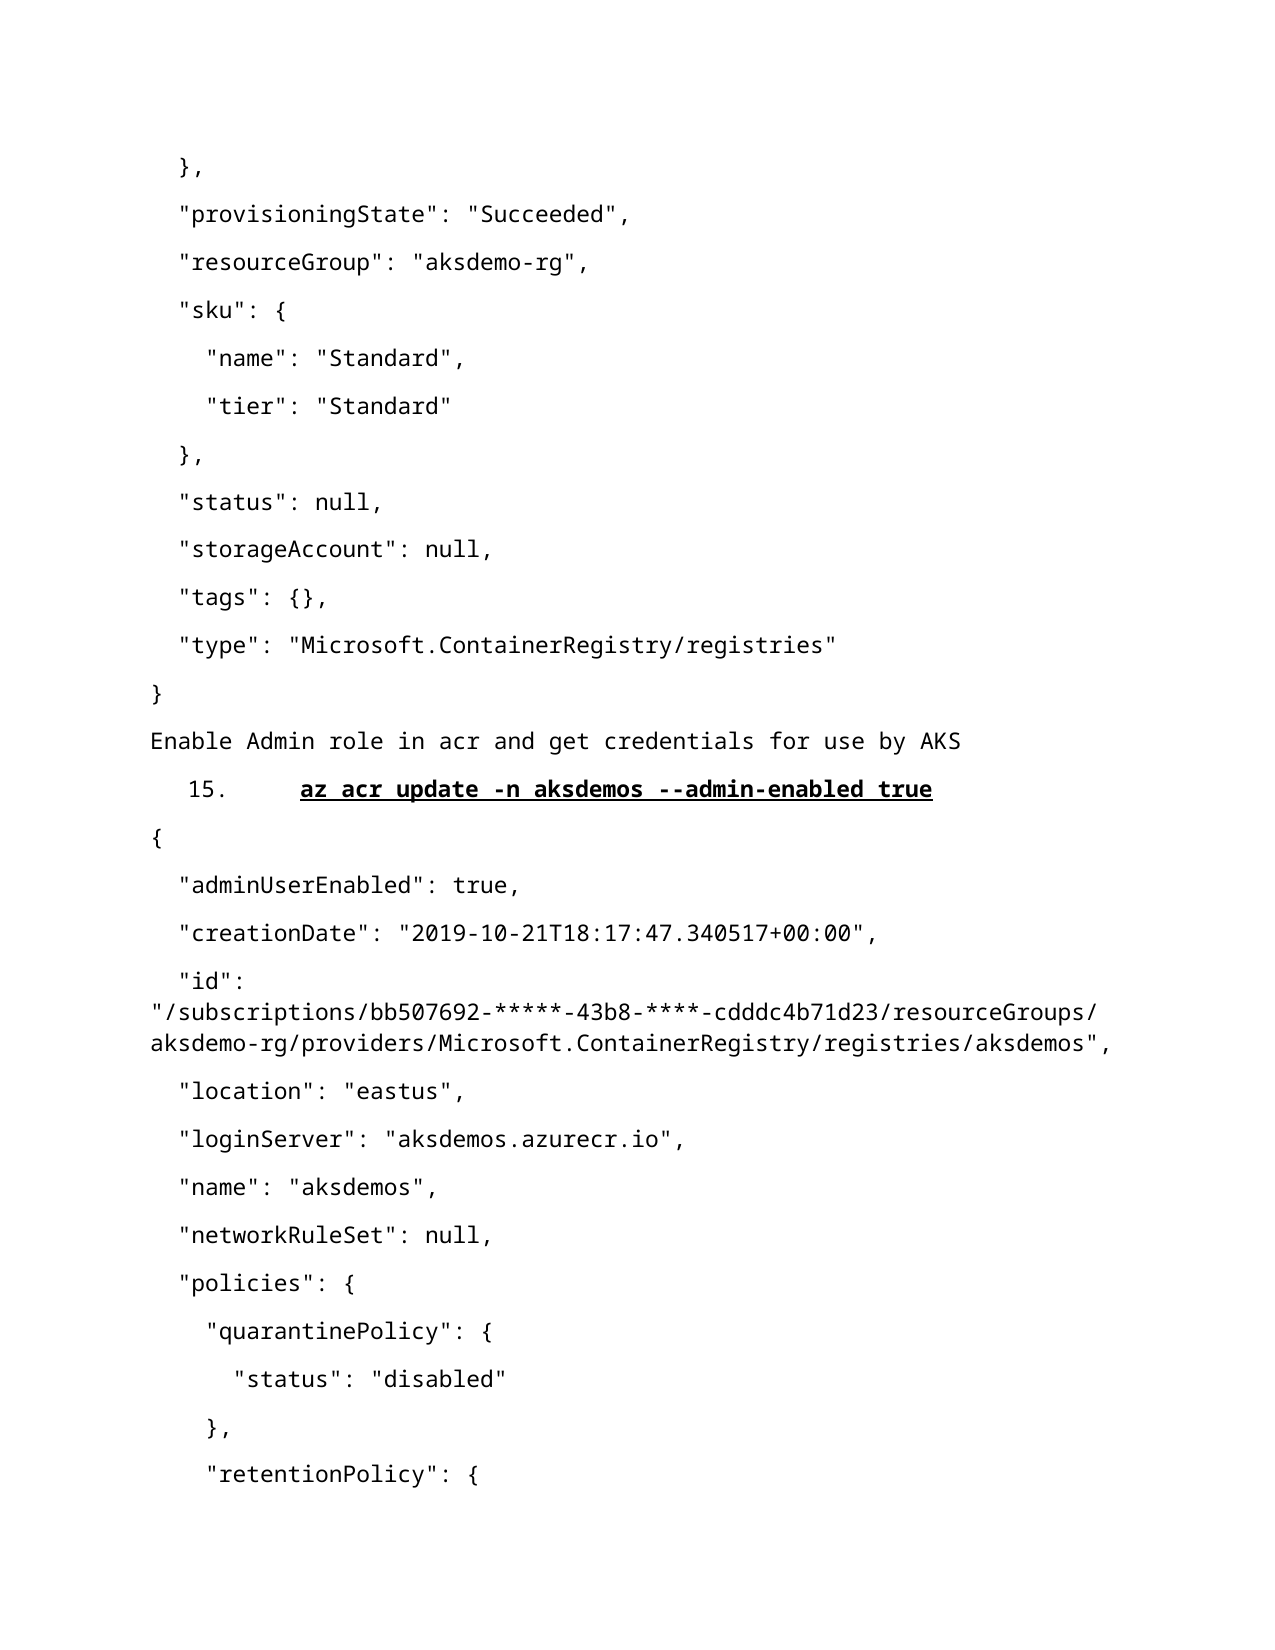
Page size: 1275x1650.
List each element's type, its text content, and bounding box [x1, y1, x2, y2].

text }, [150, 437, 1125, 469]
text }, [150, 1410, 1125, 1442]
text "id": "/subscriptions/bb507692-*****-43b8-****-cdddc4b71d23/resourceGroups/aksdemo-rg/providers/Microsoft.ContainerRegistry/registries/aksdemos", [150, 964, 1125, 1058]
text { [150, 821, 1125, 852]
text "storageAccount": null, [150, 533, 1125, 564]
text "networkRuleSet": null, [150, 1219, 1125, 1250]
text "location": "eastus", [150, 1075, 1125, 1106]
text "provisioningState": "Succeeded", [150, 198, 1125, 229]
text }, [150, 150, 1125, 181]
text } [150, 677, 1125, 708]
text "name": "Standard", [150, 342, 1125, 373]
text "type": "Microsoft.ContainerRegistry/registries" [150, 629, 1125, 660]
text "status": "disabled" [150, 1362, 1125, 1394]
text "sku": { [150, 294, 1125, 325]
text "creationDate": "2019-10-21T18:17:47.340517+00:00", [150, 917, 1125, 948]
text "retentionPolicy": { [150, 1458, 1125, 1489]
list az acr update -n aksdemos --admin-enabled true [187, 773, 1125, 804]
text "adminUserEnabled": true, [150, 869, 1125, 900]
text "tags": {}, [150, 581, 1125, 612]
text "loginServer": "aksdemos.azurecr.io", [150, 1123, 1125, 1154]
text "status": null, [150, 485, 1125, 517]
text "name": "aksdemos", [150, 1171, 1125, 1202]
text "quarantinePolicy": { [150, 1314, 1125, 1346]
text "resourceGroup": "aksdemo-rg", [150, 246, 1125, 277]
text Enable Admin role in acr and get credentials for use by AKS [150, 725, 1125, 756]
text "policies": { [150, 1267, 1125, 1298]
text "tier": "Standard" [150, 389, 1125, 421]
